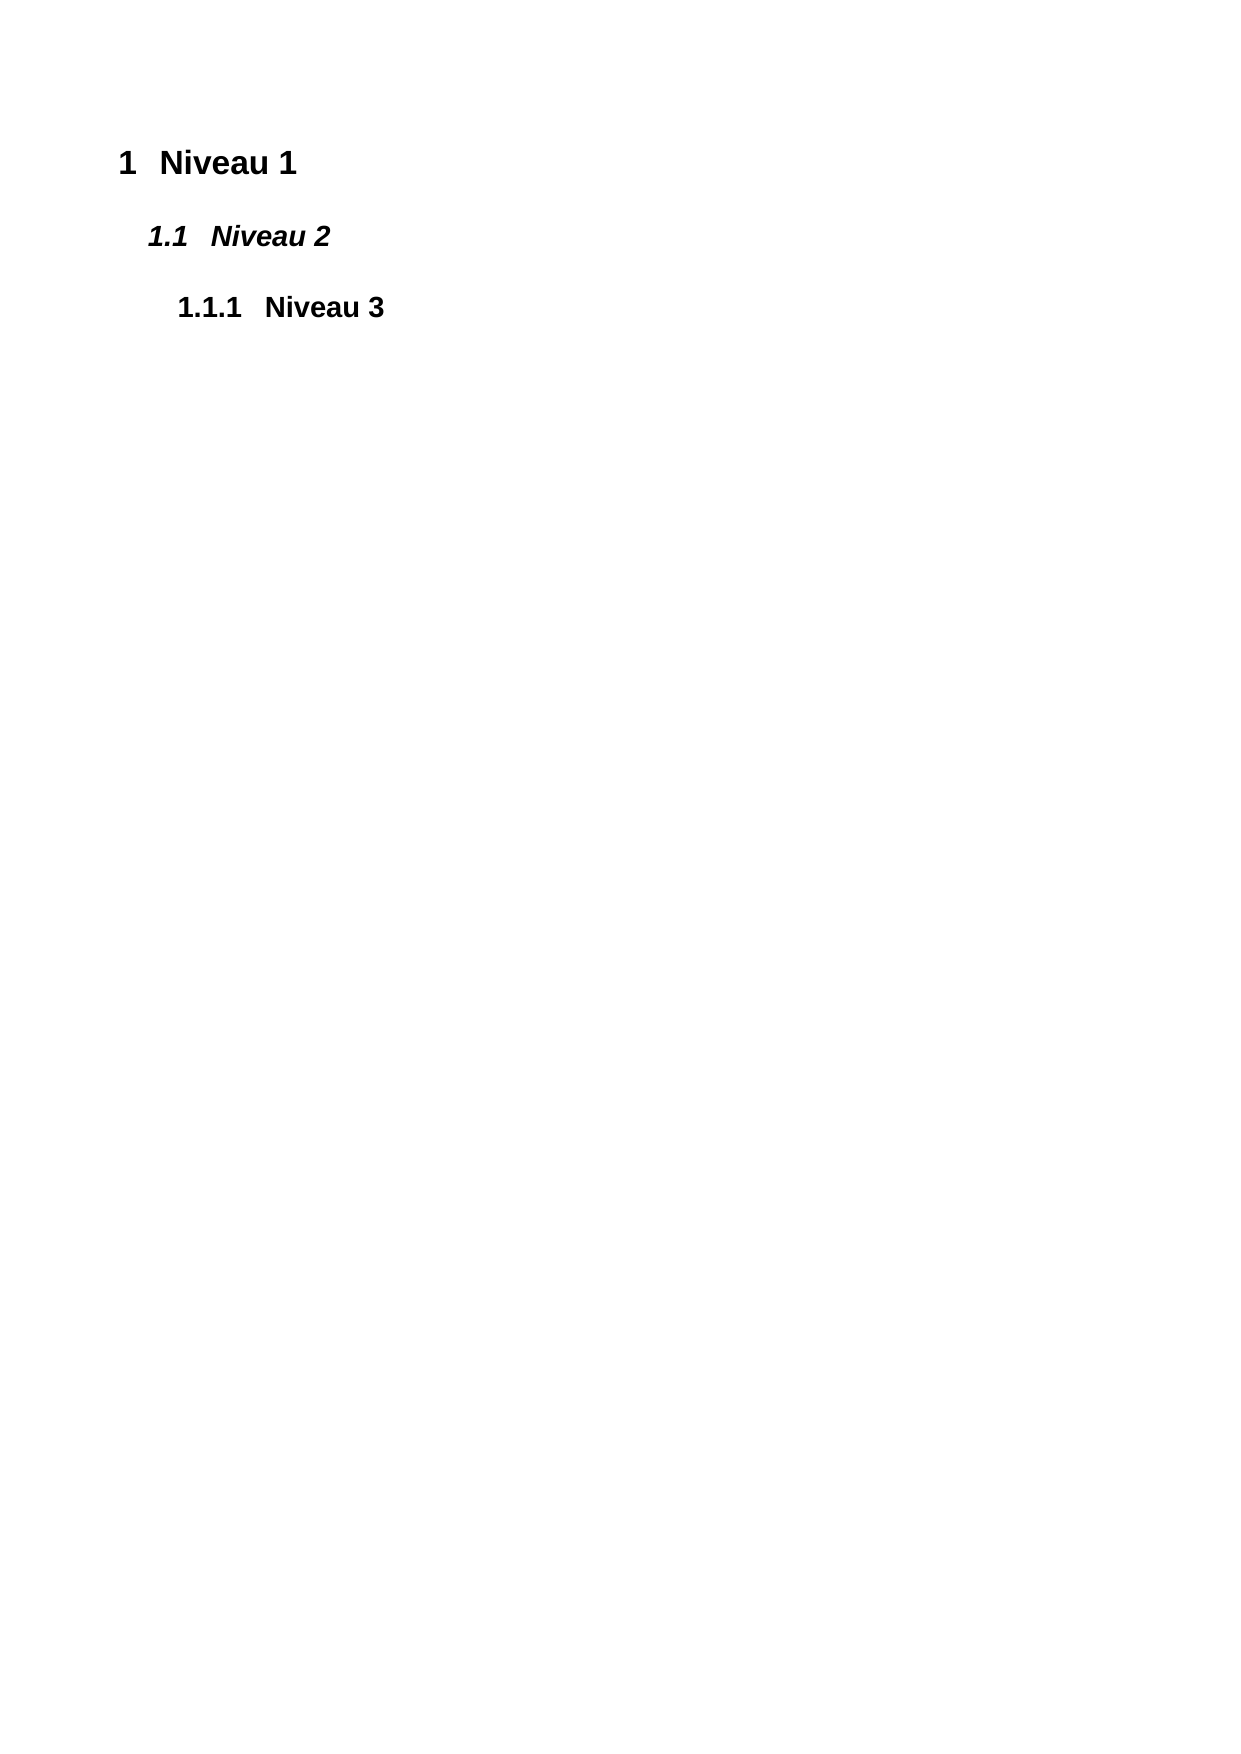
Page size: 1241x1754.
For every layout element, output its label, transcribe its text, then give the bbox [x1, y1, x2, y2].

subtitle Niveau 1 [118, 143, 1122, 182]
subtitle Niveau 2 [148, 219, 1122, 253]
subtitle Niveau 3 [177, 290, 1122, 324]
